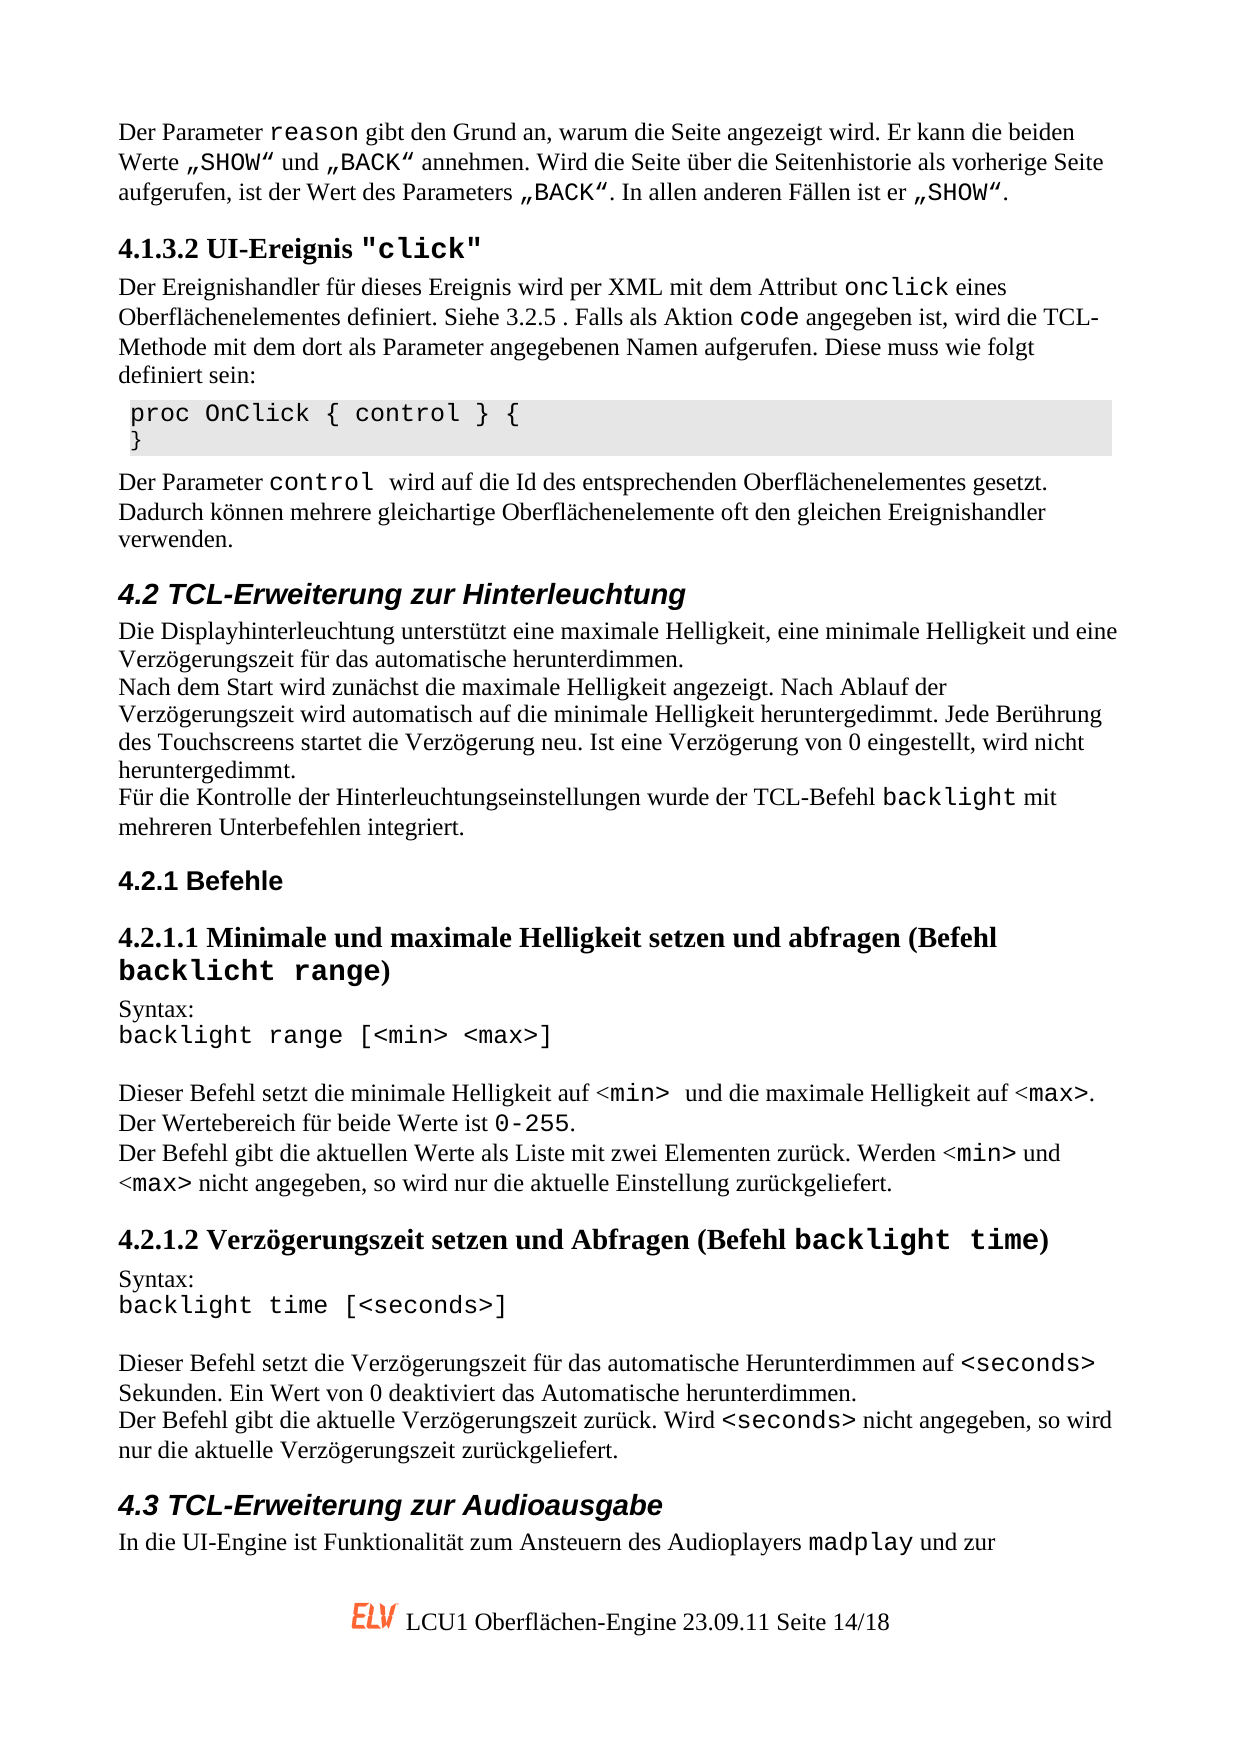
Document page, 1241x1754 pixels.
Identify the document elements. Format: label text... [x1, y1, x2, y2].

text Syntax: [118, 1265, 1122, 1292]
text Syntax: [118, 995, 1122, 1023]
text Der Befehl gibt die aktuelle Verzögerungszeit zurück. Wird <seconds> nicht angegeben, so wird nur die aktuelle Verzögerungszeit zurückgeliefert. [118, 1406, 1122, 1464]
text Dieser Befehl setzt die Verzögerungszeit für das automatische Herunterdimmen auf <seconds> Sekunden. Ein Wert von 0 deaktiviert das Automatische herunterdimmen. [118, 1349, 1122, 1406]
text Die Displayhinterleuchtung unterstützt eine maximale Helligkeit, eine minimale Helligkeit und eine Verzögerungszeit für das automatische herunterdimmen. [118, 617, 1122, 673]
text backlight range [<min> <max>] [118, 1023, 1122, 1051]
text Nach dem Start wird zunächst die maximale Helligkeit angezeigt. Nach Ablauf der Verzögerungszeit wird automatisch auf die minimale Helligkeit heruntergedimmt. Jede Berührung des Touchscreens startet die Verzögerung neu. Ist eine Verzögerung von 0 eingestellt, wird nicht heruntergedimmt. [118, 673, 1122, 783]
text Der Befehl gibt die aktuellen Werte als Liste mit zwei Elementen zurück. Werden <min> und <max> nicht angegeben, so wird nur die aktuelle Einstellung zurückgeliefert. [118, 1139, 1122, 1199]
text proc OnClick { control } { [130, 400, 1112, 429]
text Für die Kontrolle der Hinterleuchtungseinstellungen wurde der TCL-Befehl backlight mit mehreren Unterbefehlen integriert. [118, 783, 1122, 841]
picture [350, 1601, 400, 1631]
subtitle Befehle [118, 866, 1122, 896]
text backlight time [<seconds>] [118, 1292, 1122, 1321]
subtitle TCL-Erweiterung zur Hinterleuchtung [118, 578, 1122, 611]
text In die UI-Engine ist Funktionalität zum Ansteuern des Audioplayers madplay und zur [118, 1528, 1122, 1558]
text } [130, 429, 1112, 452]
text Dieser Befehl setzt die minimale Helligkeit auf <min> und die maximale Helligkeit auf <max>. Der Wertebereich für beide Werte ist 0-255. [118, 1079, 1122, 1139]
text Der Ereignishandler für dieses Ereignis wird per XML mit dem Attribut onclick eines Oberflächenelementes definiert. Siehe 3.2.5 . Falls als Aktion code angegeben ist, wird die TCL-Methode mit dem dort als Parameter angegebenen Namen aufgerufen. Diese muss wie folgt definiert sein: [118, 273, 1122, 388]
text Der Parameter reason gibt den Grund an, warum die Seite angezeigt wird. Er kann die beiden Werte „SHOW“ und „BACK“ annehmen. Wird die Seite über die Seitenhistorie als vorherige Seite aufgerufen, ist der Wert des Parameters „BACK“. In allen anderen Fällen ist er „SHOW“. [118, 118, 1122, 207]
subtitle TCL-Erweiterung zur Audioausgabe [118, 1489, 1122, 1522]
subtitle Minimale und maximale Helligkeit setzen und abfragen (Befehl backlicht range) [118, 921, 1122, 989]
subtitle Verzögerungszeit setzen und Abfragen (Befehl backlight time) [118, 1224, 1122, 1258]
text Der Parameter control wird auf die Id des entsprechenden Oberflächenelementes gesetzt. Dadurch können mehrere gleichartige Oberflächenelemente oft den gleichen Ereignishandler verwenden. [118, 468, 1122, 553]
subtitle UI-Ereignis "click" [118, 232, 1122, 267]
